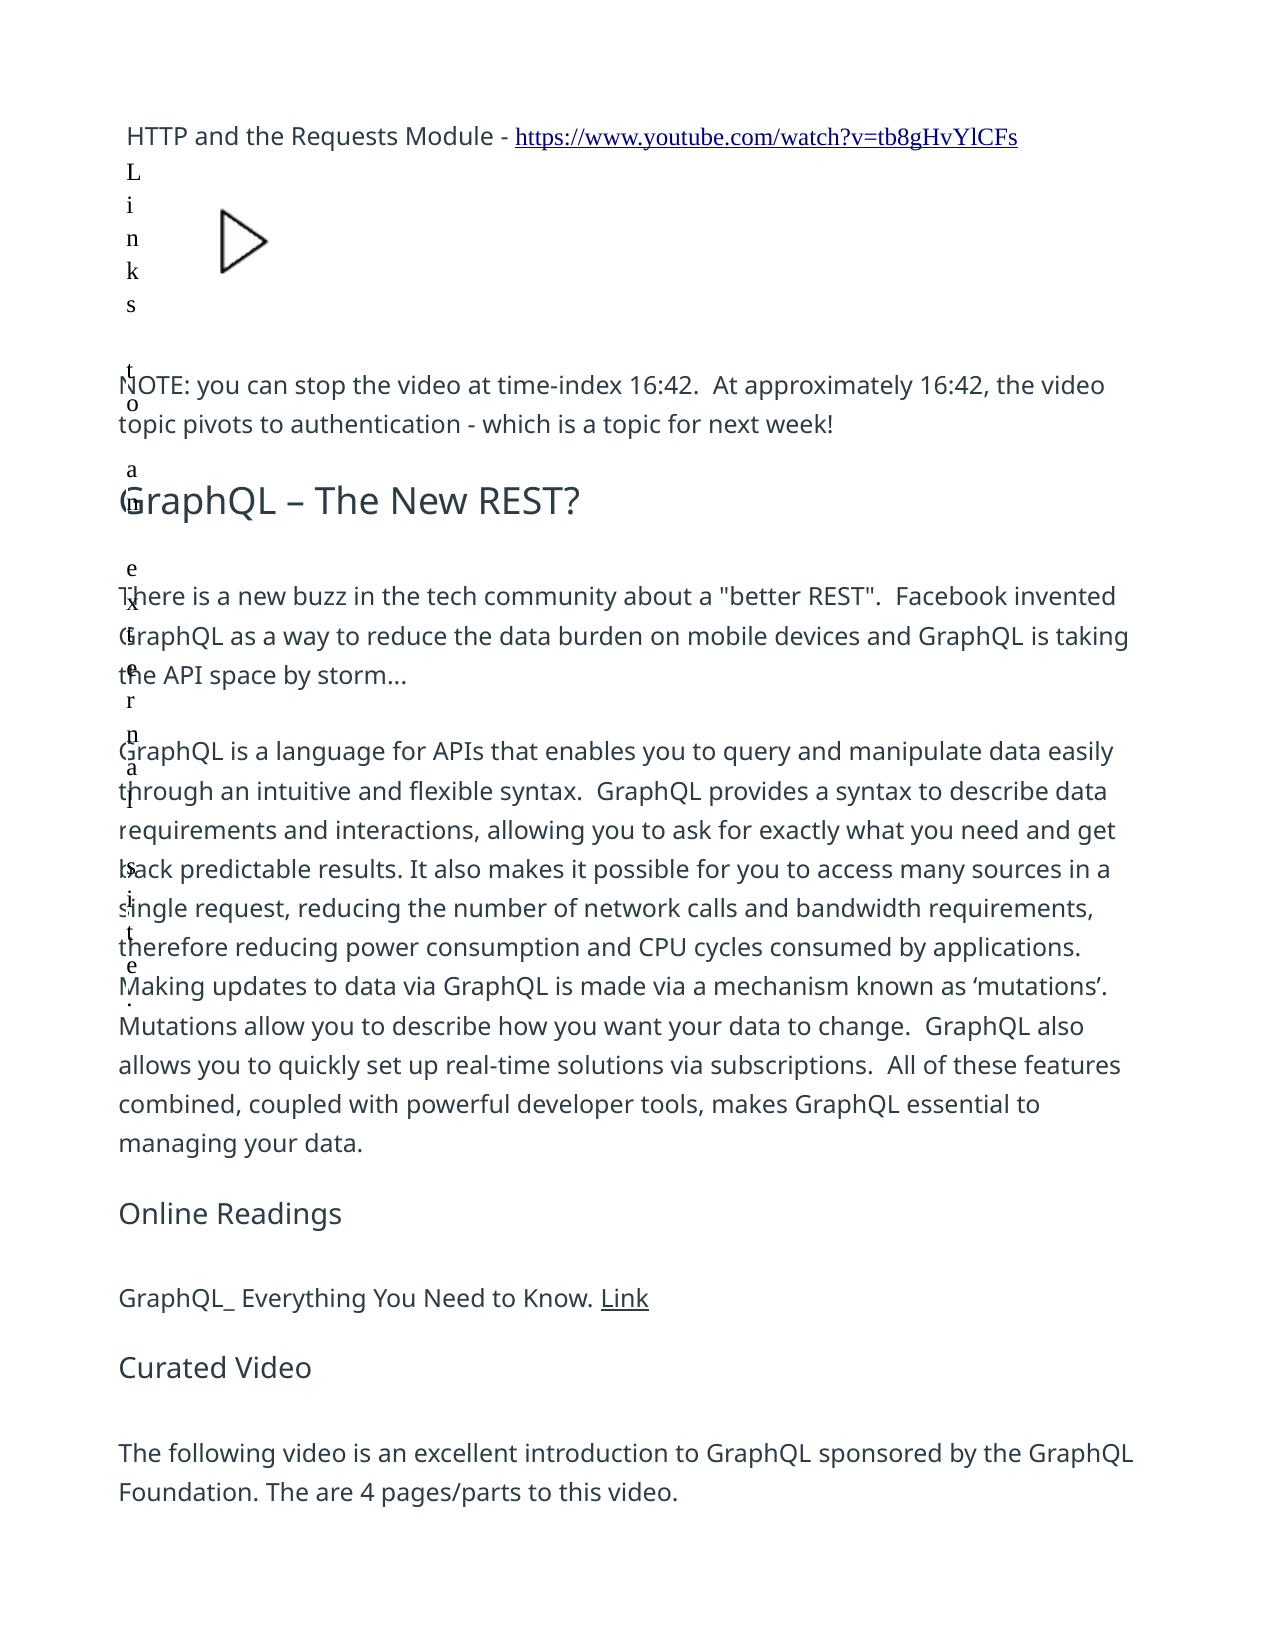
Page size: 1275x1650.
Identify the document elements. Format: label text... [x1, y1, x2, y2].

text GraphQL_ Everything You Need to Know. Link [118, 1281, 1157, 1314]
subtitle GraphQL – The New REST? [128, 474, 1157, 525]
picture [133, 162, 356, 322]
subtitle Online Readings [118, 1193, 1157, 1233]
text HTTP and the Requests Module - https://www.youtube.com/watch?v=tb8gHvYlCFs [126, 118, 1157, 326]
text NOTE: you can stop the video at time-index 16:42. At approximately 16:42, the video topic pivots to authentication - which is a topic for next week! [128, 368, 1157, 441]
text The following video is an excellent introduction to GraphQL sponsored by the GraphQL Foundation. The are 4 pages/parts to this video. [118, 1435, 1157, 1509]
subtitle Curated Video [118, 1348, 1157, 1387]
text GraphQL is a language for APIs that enables you to query and manipulate data easily through an intuitive and flexible syntax. GraphQL provides a syntax to describe data requirements and interactions, allowing you to ask for exactly what you need and get back predictable results. It also makes it possible for you to access many sources in a single request, reducing the number of network calls and bandwidth requirements, therefore reducing power consumption and CPU cycles consumed by applications. Making updates to data via GraphQL is made via a mechanism known as ‘mutations’. Mutations allow you to describe how you want your data to change. GraphQL also allows you to quickly set up real-time solutions via subscriptions. All of these features combined, coupled with powerful developer tools, makes GraphQL essential to managing your data. [118, 734, 1157, 1160]
text There is a new buzz in the tech community about a "better REST". Facebook invented GraphQL as a way to reduce the data burden on mobile devices and GraphQL is taking the API space by storm... [128, 579, 1157, 691]
